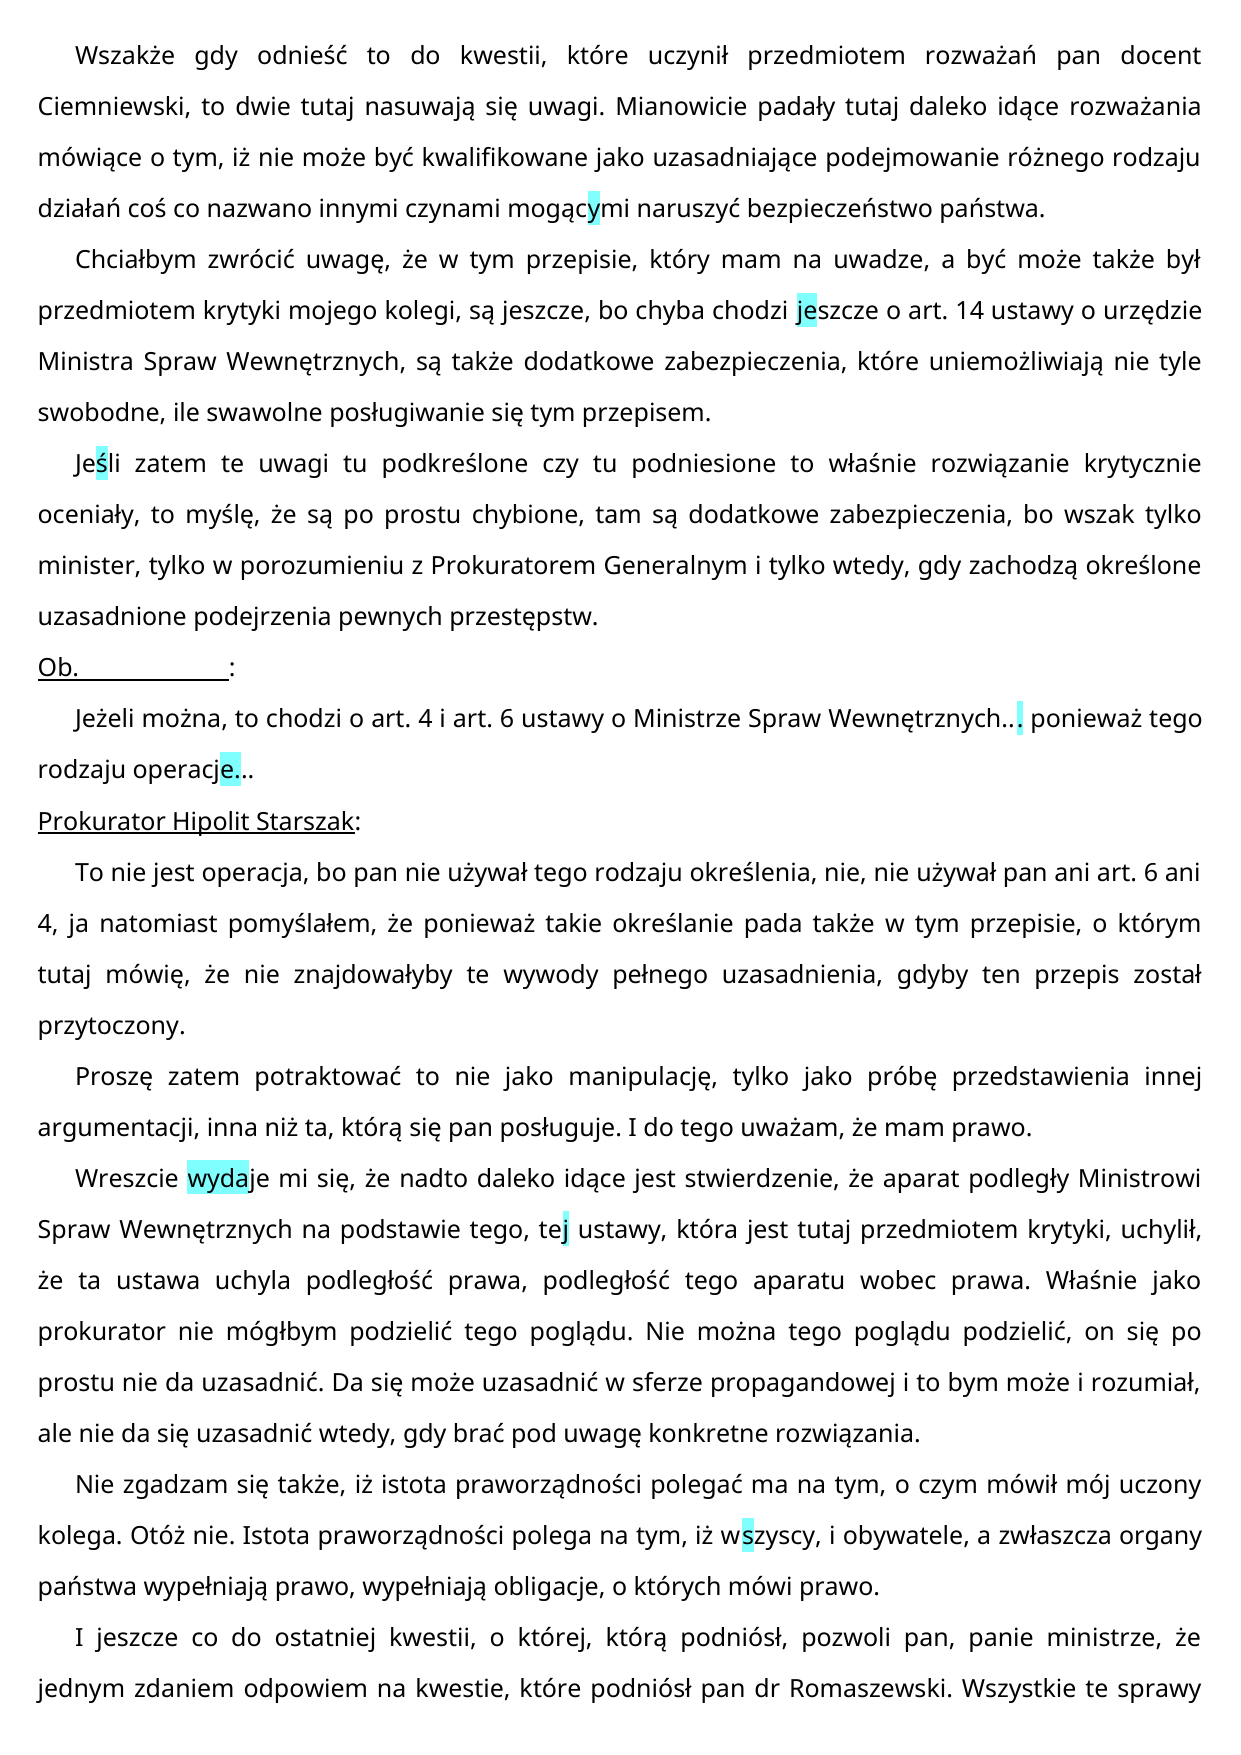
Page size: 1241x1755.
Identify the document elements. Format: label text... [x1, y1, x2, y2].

text Jeżeli można, to chodzi o art. 4 i art. 6 ustawy o Ministrze Spraw Wewnętrznych... ponieważ tego rodzaju operacje... [37, 701, 1203, 786]
text I jeszcze co do ostatniej kwestii, o której, którą podniósł, pozwoli pan, panie ministrze, że jednym zdaniem odpowiem na kwestie, które podniósł pan dr Romaszewski. Wszystkie te sprawy [37, 1620, 1203, 1705]
text Wszakże gdy odnieść to do kwestii, które uczynił przedmiotem rozważań pan docent Ciemniewski, to dwie tutaj nasuwają się uwagi. Mianowicie padały tutaj daleko idące rozważania mówiące o tym, iż nie może być kwalifikowane jako uzasadniające podejmowanie różnego rodzaju działań coś co nazwano innymi czynami mogącymi naruszyć bezpieczeństwo państwa. [37, 37, 1203, 225]
text Nie zgadzam się także, iż istota praworządności polegać ma na tym, o czym mówił mój uczony kolega. Otóż nie. Istota praworządności polega na tym, iż wszyscy, i obywatele, a zwłaszcza organy państwa wypełniają prawo, wypełniają obligacje, o których mówi prawo. [37, 1467, 1203, 1603]
text Ob. : [37, 650, 1203, 684]
text Wreszcie wydaje mi się, że nadto daleko idące jest stwierdzenie, że aparat podległy Ministrowi Spraw Wewnętrznych na podstawie tego, tej ustawy, która jest tutaj przedmiotem krytyki, uchylił, że ta ustawa uchyla podległość prawa, podległość tego aparatu wobec prawa. Właśnie jako prokurator nie mógłbym podzielić tego poglądu. Nie można tego poglądu podzielić, on się po prostu nie da uzasadnić. Da się może uzasadnić w sferze propagandowej i to bym może i rozumiał, ale nie da się uzasadnić wtedy, gdy brać pod uwagę konkretne rozwiązania. [37, 1160, 1203, 1450]
text To nie jest operacja, bo pan nie używał tego rodzaju określenia, nie, nie używał pan ani art. 6 ani 4, ja natomiast pomyślałem, że ponieważ takie określanie pada także w tym przepisie, o którym tutaj mówię, że nie znajdowałyby te wywody pełnego uzasadnienia, gdyby ten przepis został przytoczony. [37, 854, 1203, 1041]
text Proszę zatem potraktować to nie jako manipulację, tylko jako próbę przedstawienia innej argumentacji, inna niż ta, którą się pan posługuje. I do tego uważam, że mam prawo. [37, 1058, 1203, 1143]
text Jeśli zatem te uwagi tu podkreślone czy tu podniesione to właśnie rozwiązanie krytycznie oceniały, to myślę, że są po prostu chybione, tam są dodatkowe zabezpieczenia, bo wszak tylko minister, tylko w porozumieniu z Prokuratorem Generalnym i tylko wtedy, gdy zachodzą określone uzasadnione podejrzenia pewnych przestępstw. [37, 446, 1203, 633]
text Prokurator Hipolit Starszak: [37, 803, 1203, 837]
text Chciałbym zwrócić uwagę, że w tym przepisie, który mam na uwadze, a być może także był przedmiotem krytyki mojego kolegi, są jeszcze, bo chyba chodzi jeszcze o art. 14 ustawy o urzędzie Ministra Spraw Wewnętrznych, są także dodatkowe zabezpieczenia, które uniemożliwiają nie tyle swobodne, ile swawolne posługiwanie się tym przepisem. [37, 242, 1203, 429]
